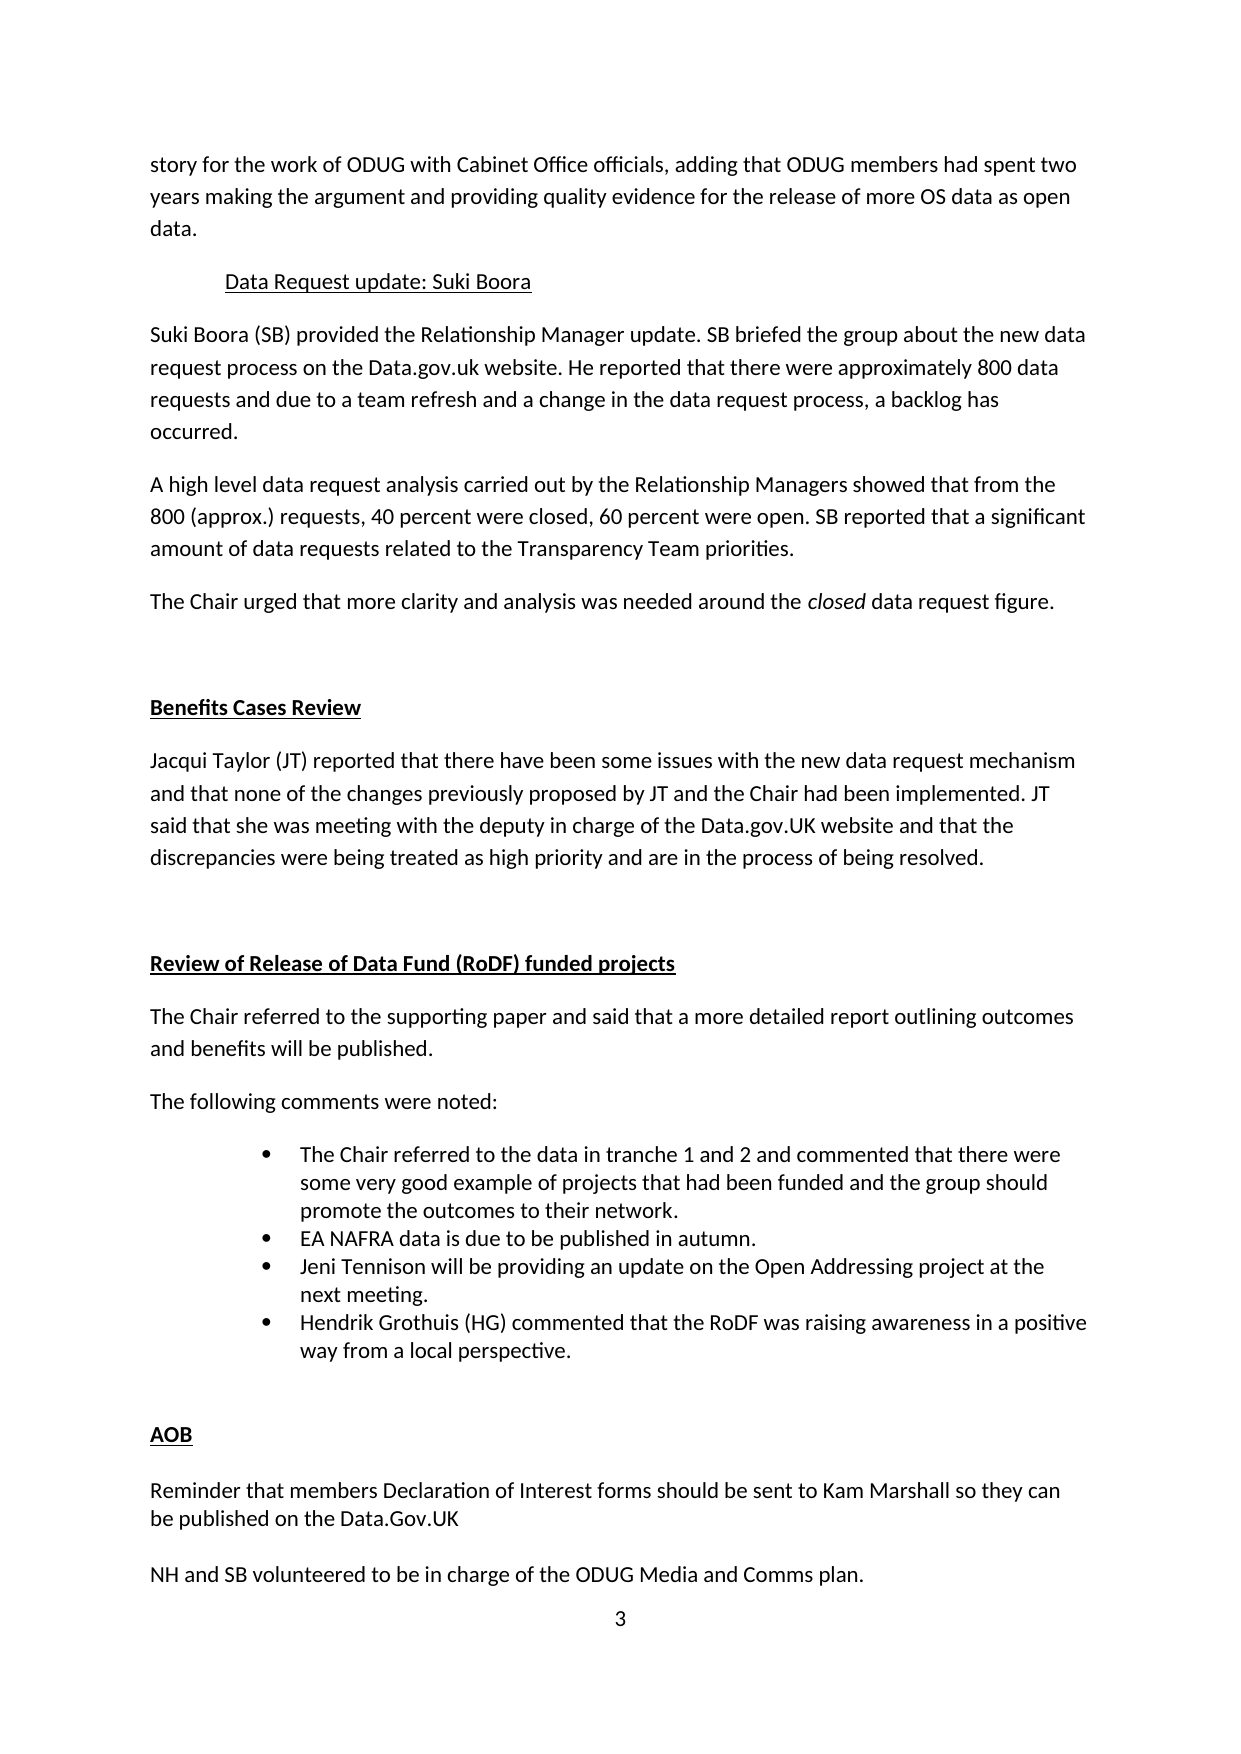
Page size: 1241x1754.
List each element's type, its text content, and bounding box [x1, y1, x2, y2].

text Benefits Cases Review [150, 693, 1090, 721]
list Reminder that members Declaration of Interest forms should be sent to Kam Marshall so they can be published on the Data.Gov.UK [150, 1477, 1090, 1533]
text Data Request update: Suki Boora [225, 267, 1090, 295]
list EA NAFRA data is due to be published in autumn. [262, 1224, 1090, 1252]
list The Chair referred to the data in tranche 1 and 2 and commented that there were some very good example of projects that had been funded and the group should promote the outcomes to their network. [262, 1140, 1090, 1224]
list Hendrik Grothuis (HG) commented that the RoDF was raising awareness in a positive way from a local perspective. [262, 1308, 1090, 1364]
text A high level data request analysis carried out by the Relationship Managers showed that from the 800 (approx.) requests, 40 percent were closed, 60 percent were open. SB reported that a significant amount of data requests related to the Transparency Team priorities. [150, 470, 1090, 562]
text Jacqui Taylor (JT) reported that there have been some issues with the new data request mechanism and that none of the changes previously proposed by JT and the Chair had been implemented. JT said that she was meeting with the deputy in charge of the Data.gov.UK website and that the discrepancies were being treated as high priority and are in the process of being resolved. [150, 746, 1090, 871]
text Suki Boora (SB) provided the Relationship Manager update. SB briefed the group about the new data request process on the Data.gov.uk website. He reported that there were approximately 800 data requests and due to a team refresh and a change in the data request process, a backlog has occurred. [150, 320, 1090, 445]
text Review of Release of Data Fund (RoDF) funded projects [150, 949, 1090, 977]
text The Chair urged that more clarity and analysis was needed around the closed data request figure. [150, 587, 1090, 615]
list AOB [150, 1421, 1090, 1448]
list NH and SB volunteered to be in charge of the ODUG Media and Comms plan. [150, 1561, 1090, 1589]
list Jeni Tennison will be providing an update on the Open Addressing project at the next meeting. [262, 1252, 1090, 1308]
text The following comments were noted: [150, 1087, 1090, 1115]
text story for the work of ODUG with Cabinet Office officials, adding that ODUG members had spent two years making the argument and providing quality evidence for the release of more OS data as open data. [150, 150, 1090, 242]
text The Chair referred to the supporting paper and said that a more detailed report outlining outcomes and benefits will be published. [150, 1002, 1090, 1062]
